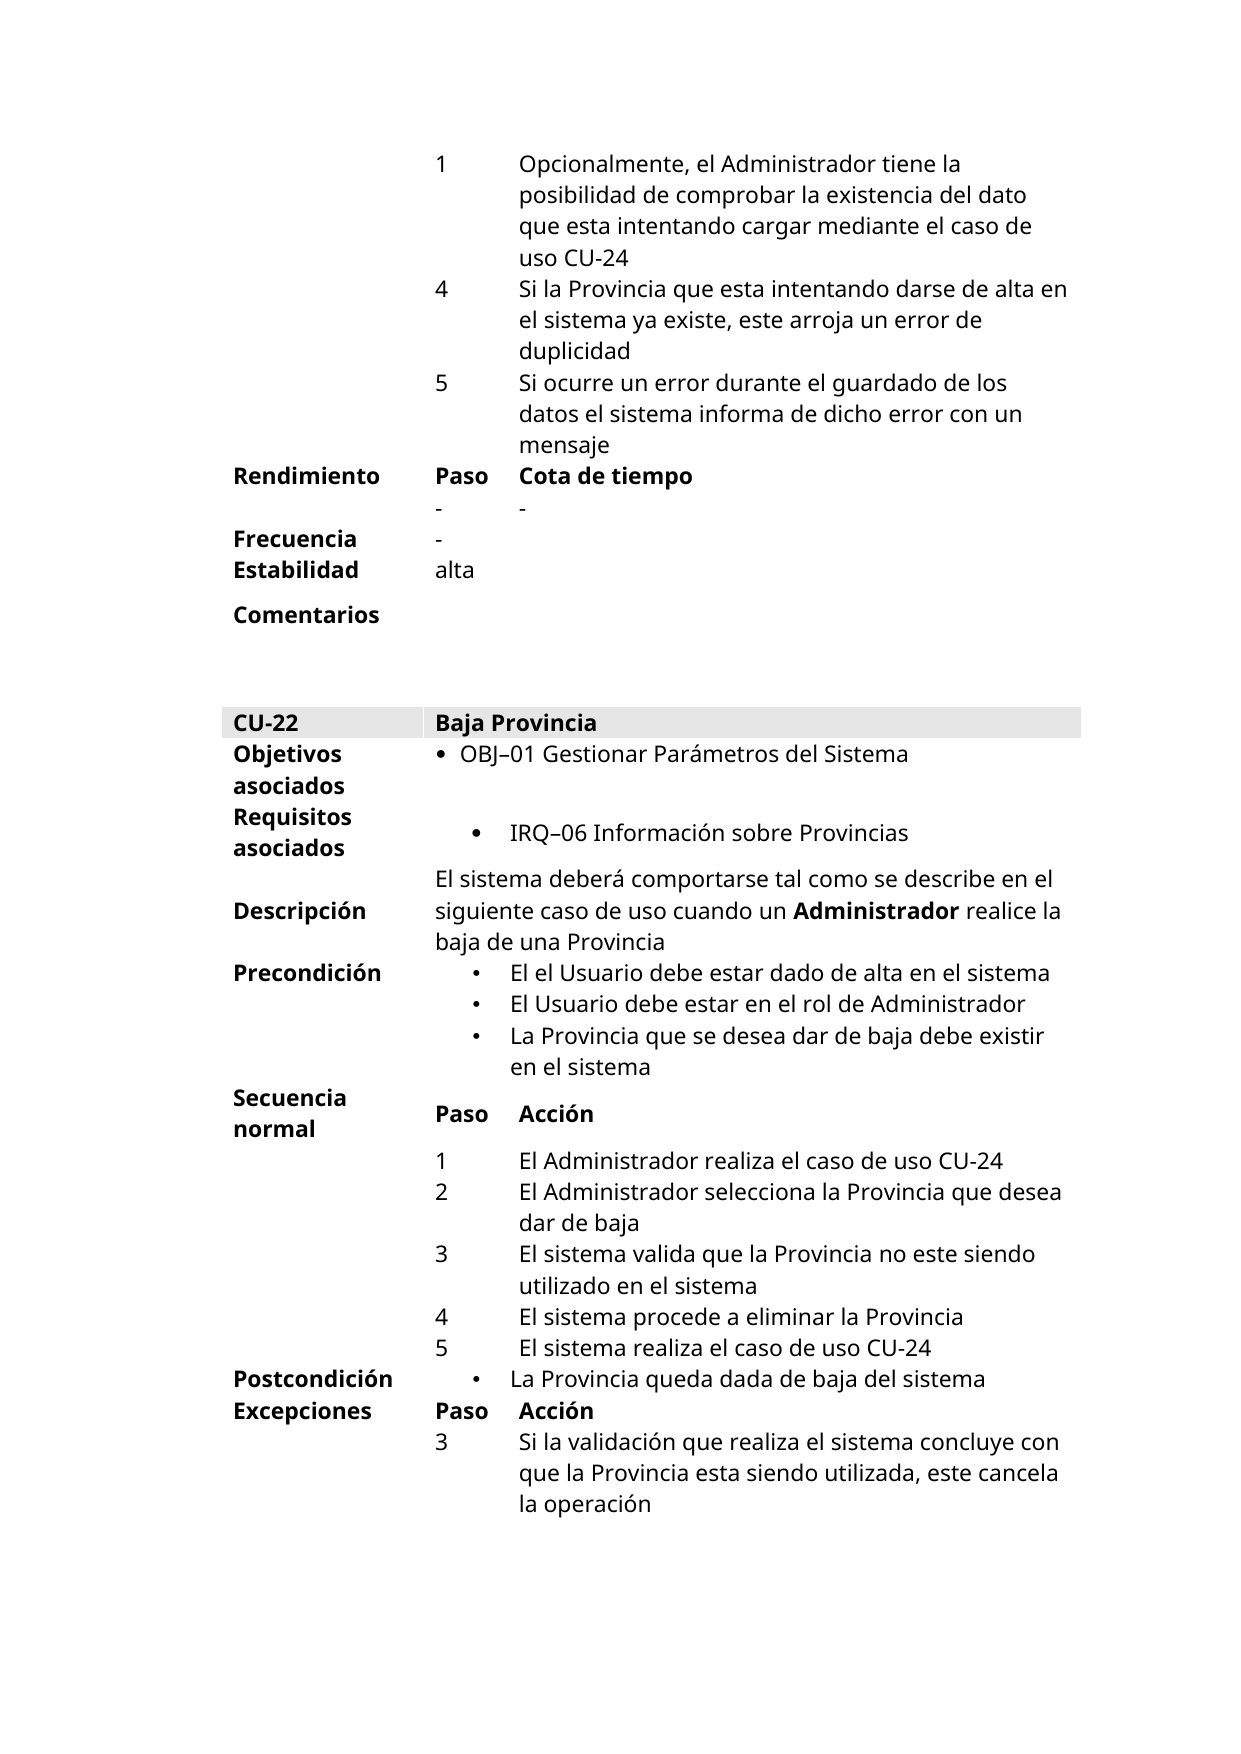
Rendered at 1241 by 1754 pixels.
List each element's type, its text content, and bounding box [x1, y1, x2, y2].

table_cell Si ocurre un error durante el guardado de los datos el sistema informa de dicho error con un mensaje [508, 366, 1081, 460]
table_cell 5 [424, 366, 507, 460]
table_cell Requisitos asociados [222, 801, 423, 863]
table_cell 4 [424, 273, 507, 366]
table_cell Si la Provincia que esta intentando darse de alta en el sistema ya existe, este arroja un error de duplicidad [508, 273, 1081, 366]
table_cell 5 [424, 1332, 507, 1363]
table_cell [222, 491, 423, 523]
table_cell Descripción [222, 863, 423, 957]
table_cell El Administrador realiza el caso de uso CU-24 [508, 1145, 1081, 1176]
table_cell Paso [424, 460, 507, 491]
table_cell Opcionalmente, el Administrador tiene la posibilidad de comprobar la existencia del dato que esta intentando cargar mediante el caso de uso CU-24 [508, 148, 1081, 273]
table_header Baja Provincia [424, 707, 1081, 738]
table_cell - [424, 523, 1081, 554]
table_cell Acción [508, 1082, 1081, 1144]
table_cell 3 [424, 1426, 507, 1519]
table_cell El sistema realiza el caso de uso CU-24 [508, 1332, 1081, 1363]
table_cell IRQ–06 Información sobre Provincias [424, 801, 1081, 863]
table_cell OBJ–01 Gestionar Parámetros del Sistema [424, 738, 1081, 801]
table_cell El sistema procede a eliminar la Provincia [508, 1301, 1081, 1332]
table_cell - [424, 491, 507, 523]
table_cell 4 [424, 1301, 507, 1332]
table_cell Precondición [222, 957, 423, 1082]
table_cell Acción [508, 1395, 1081, 1426]
table_cell 2 [424, 1176, 507, 1238]
table_cell La Provincia queda dada de baja del sistema [424, 1363, 1081, 1394]
table_cell Estabilidad [222, 554, 423, 585]
table_cell [424, 585, 1081, 644]
table_cell El el Usuario debe estar dado de alta en el sistema El Usuario debe estar en el rol de Administrador La Provincia que se desea dar de baja debe existir en el sistema [424, 957, 1081, 1082]
table_cell [222, 148, 423, 460]
table_cell El sistema deberá comportarse tal como se describe en el siguiente caso de uso cuando un Administrador realice la baja de una Provincia [424, 863, 1081, 957]
table_cell Rendimiento [222, 460, 423, 491]
table_cell El sistema valida que la Provincia no este siendo utilizado en el sistema [508, 1238, 1081, 1301]
table_cell 1 [424, 148, 507, 273]
table_cell Postcondición [222, 1363, 423, 1394]
table_cell 3 [424, 1238, 507, 1301]
table_cell Paso [424, 1082, 507, 1144]
table_cell - [508, 491, 1081, 523]
table_header CU-22 [222, 707, 423, 738]
table_cell 1 [424, 1145, 507, 1176]
table_cell Frecuencia [222, 523, 423, 554]
table_cell alta [424, 554, 1081, 585]
table_cell Secuencia normal [222, 1082, 423, 1144]
table_cell Paso [424, 1395, 507, 1426]
table_cell Comentarios [222, 585, 423, 644]
table_cell Cota de tiempo [508, 460, 1081, 491]
table_cell Si la validación que realiza el sistema concluye con que la Provincia esta siendo utilizada, este cancela la operación [508, 1426, 1081, 1519]
table_cell [222, 1145, 423, 1363]
table_cell Excepciones [222, 1395, 423, 1426]
table_cell Objetivos asociados [222, 738, 423, 801]
table_cell El Administrador selecciona la Provincia que desea dar de baja [508, 1176, 1081, 1238]
table_cell [222, 1426, 423, 1519]
